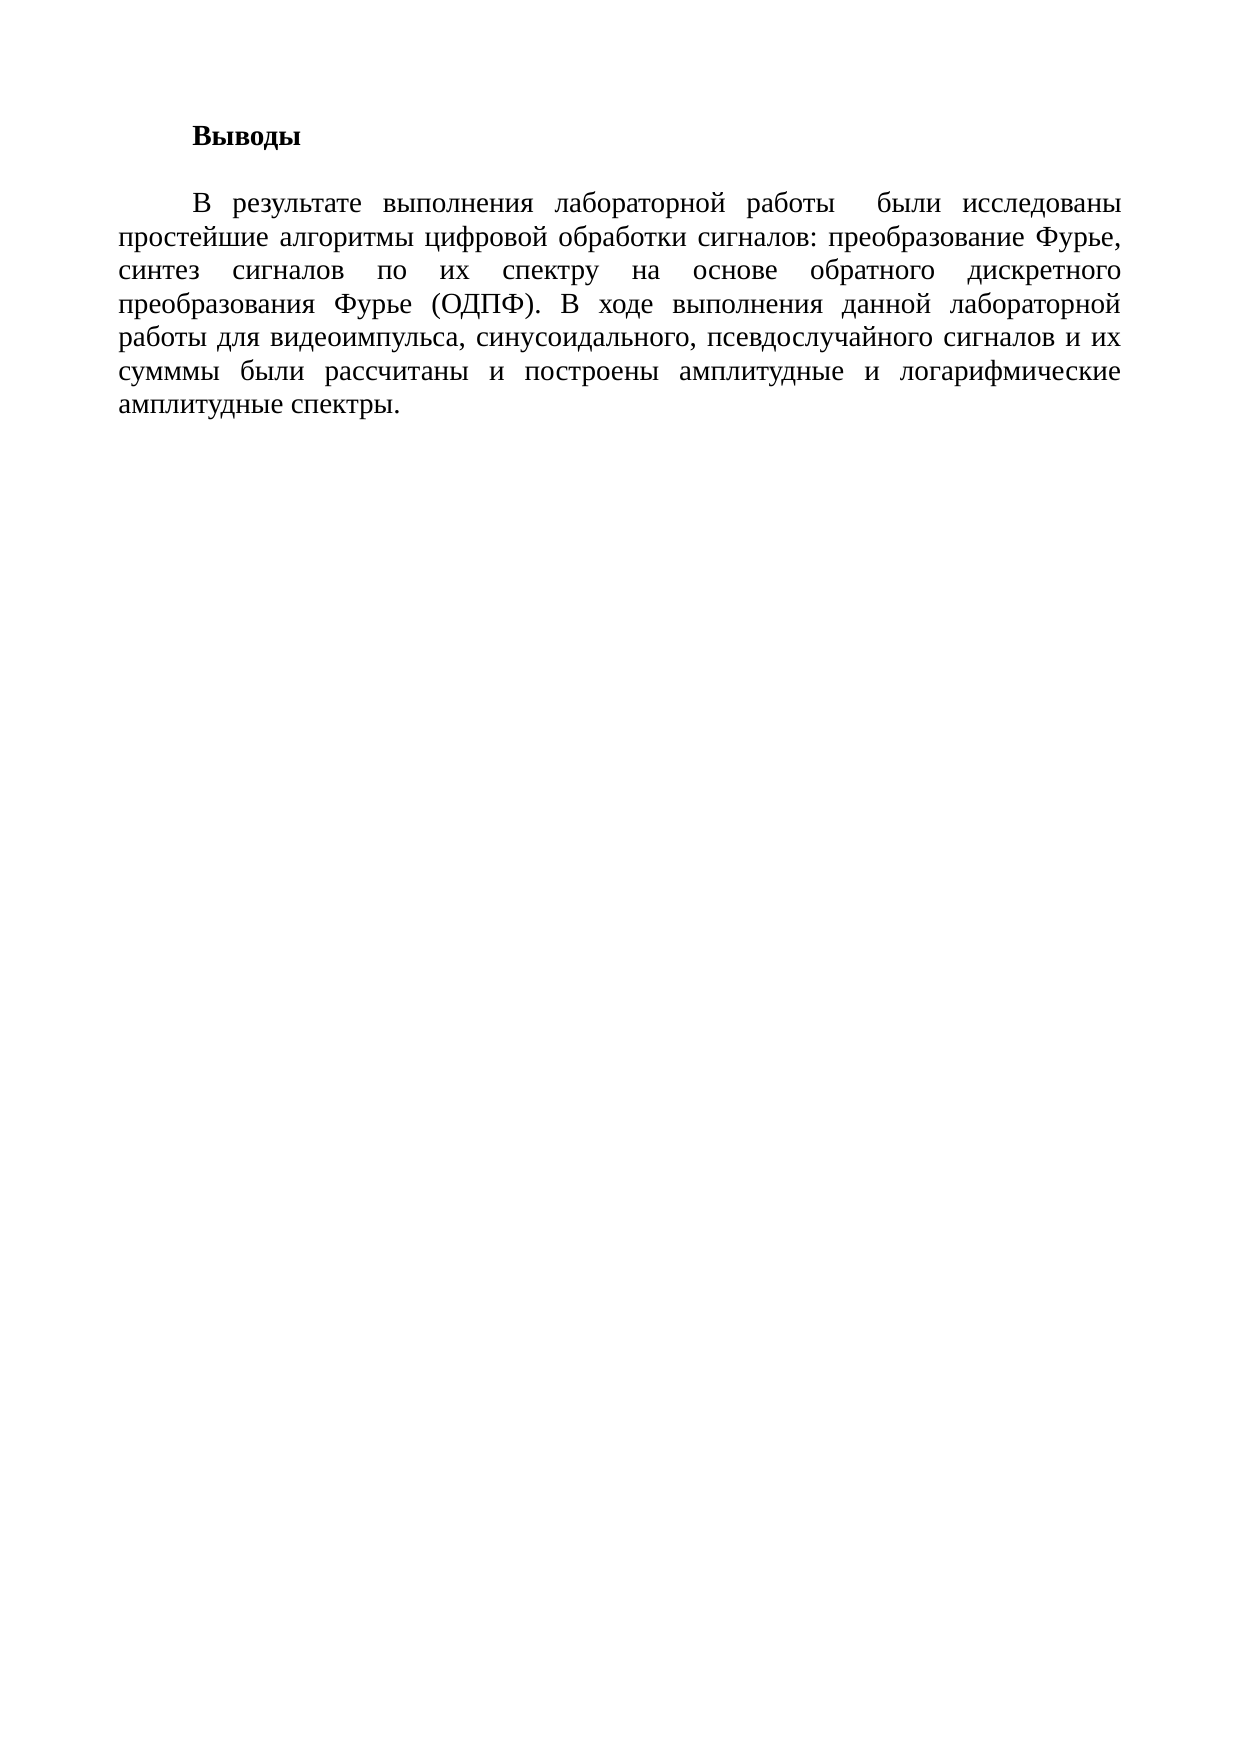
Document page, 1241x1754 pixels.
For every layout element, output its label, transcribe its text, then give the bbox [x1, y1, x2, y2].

text Выводы [118, 118, 1122, 152]
text В результате выполнения лабораторной работы были исследованы простейшие алгоритмы цифровой обработки сигналов: преобразование Фурье, синтез сигналов по их спектру на основе обратного дискретного преобразования Фурье (ОДПФ). В ходе выполнения данной лабораторной работы для видеоимпульса, синусоидального, псевдослучайного сигналов и их сумммы были рассчитаны и построены амплитудные и логарифмические амплитудные спектры. [118, 185, 1122, 420]
